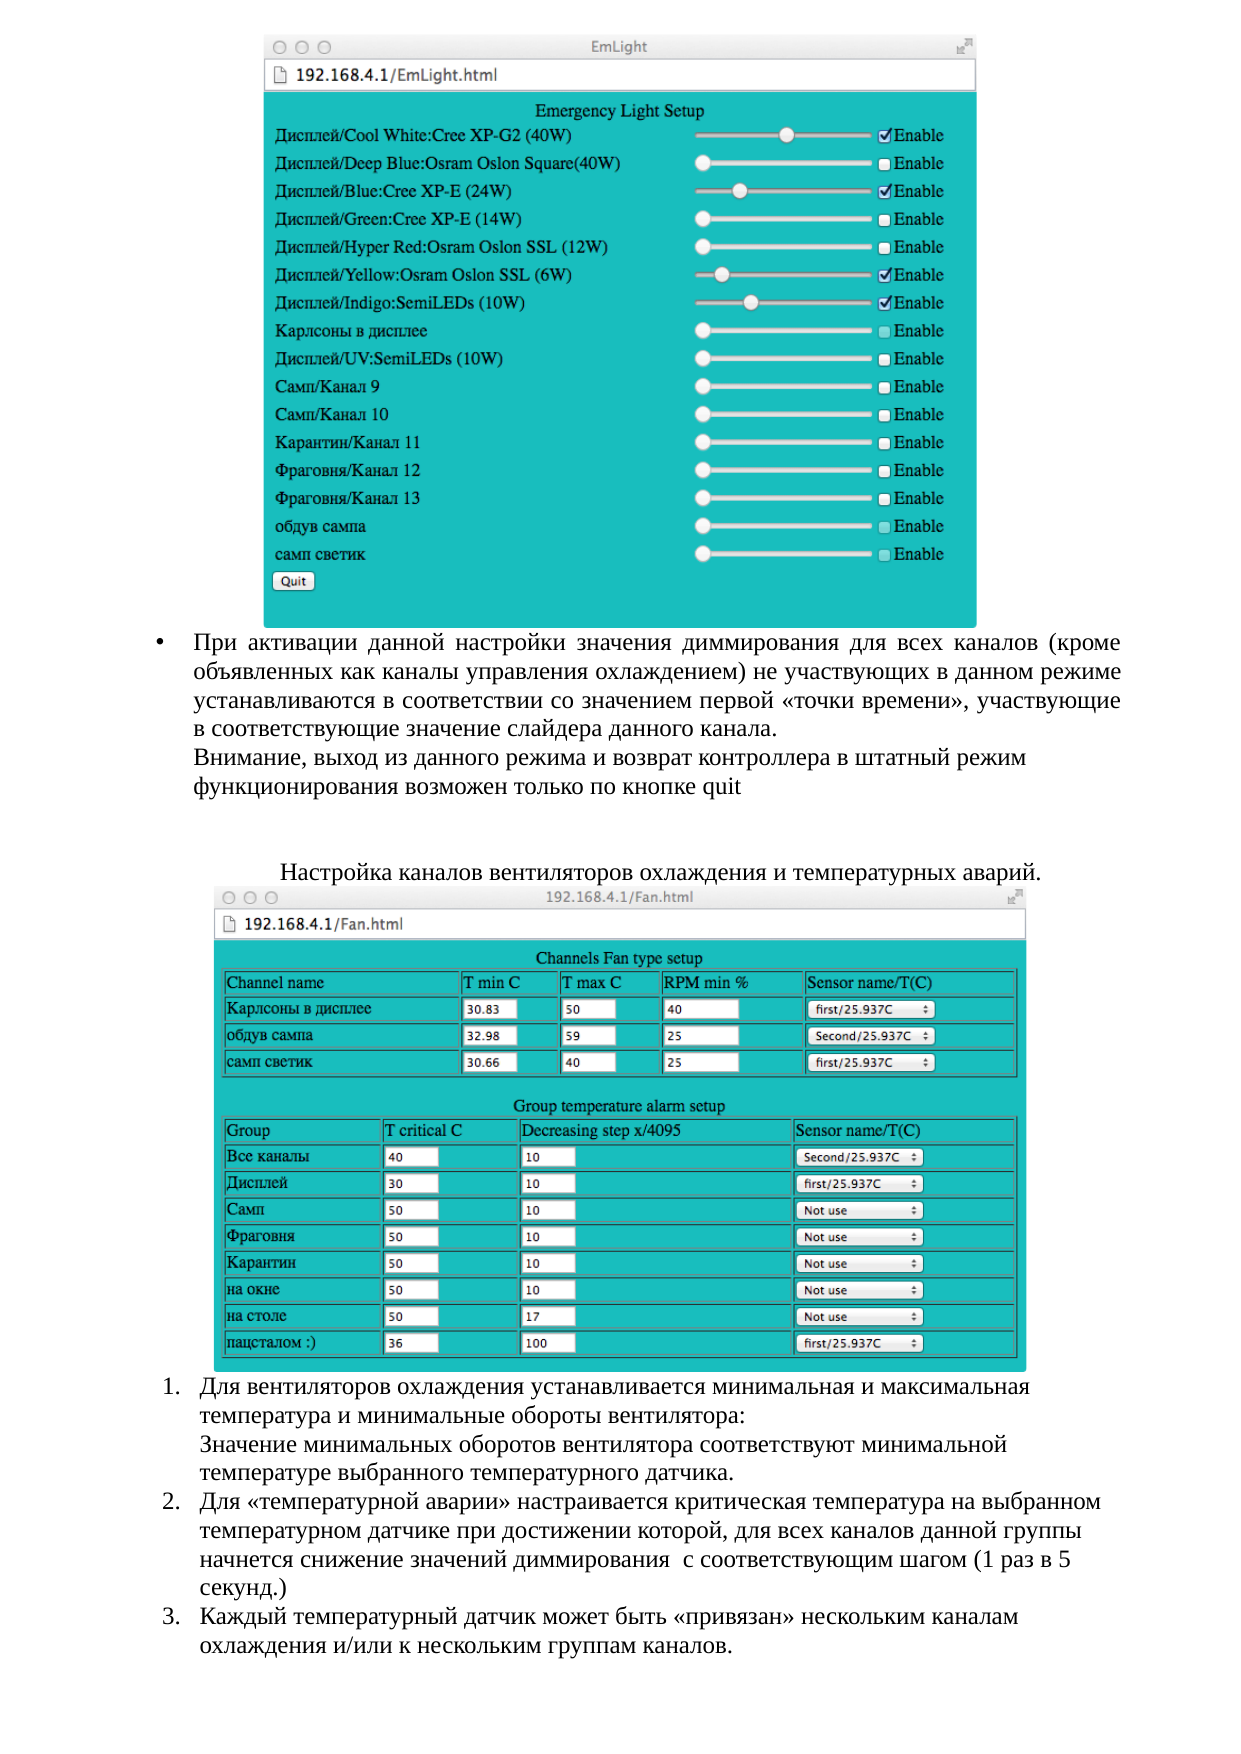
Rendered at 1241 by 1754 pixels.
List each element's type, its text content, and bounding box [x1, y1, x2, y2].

list Для вентиляторов охлаждения устанавливается минимальная и максимальная температура и минимальные обороты вентилятора: [162, 1371, 1122, 1429]
list Значение минимальных оборотов вентилятора соответствуют минимальной температуре выбранного температурного датчика. [162, 1429, 1122, 1486]
list Настройка каналов вентиляторов охлаждения и температурных аварий. [162, 857, 1122, 886]
picture [263, 34, 977, 628]
list Каждый температурный датчик может быть «привязан» нескольким каналам охлаждения и/или к нескольким группам каналов. [162, 1601, 1122, 1659]
list При активации данной настройки значения диммирования для всех каналов (кроме объявленных как каналы управления охлаждением) не участвующих в данном режиме устанавливаются в соответствии со значением первой «точки времени», участвующие в соответствующие значение слайдера данного канала. [156, 627, 1122, 742]
list Внимание, выход из данного режима и возврат контроллера в штатный режим функционирования возможен только по кнопке quit [156, 742, 1122, 800]
list Для «температурной аварии» настраивается критическая температура на выбранном температурном датчике при достижении которой, для всех каналов данной группы начнется снижение значений диммирования с соответствующим шагом (1 раз в 5 секунд.) [162, 1486, 1122, 1601]
picture [213, 886, 1027, 1372]
